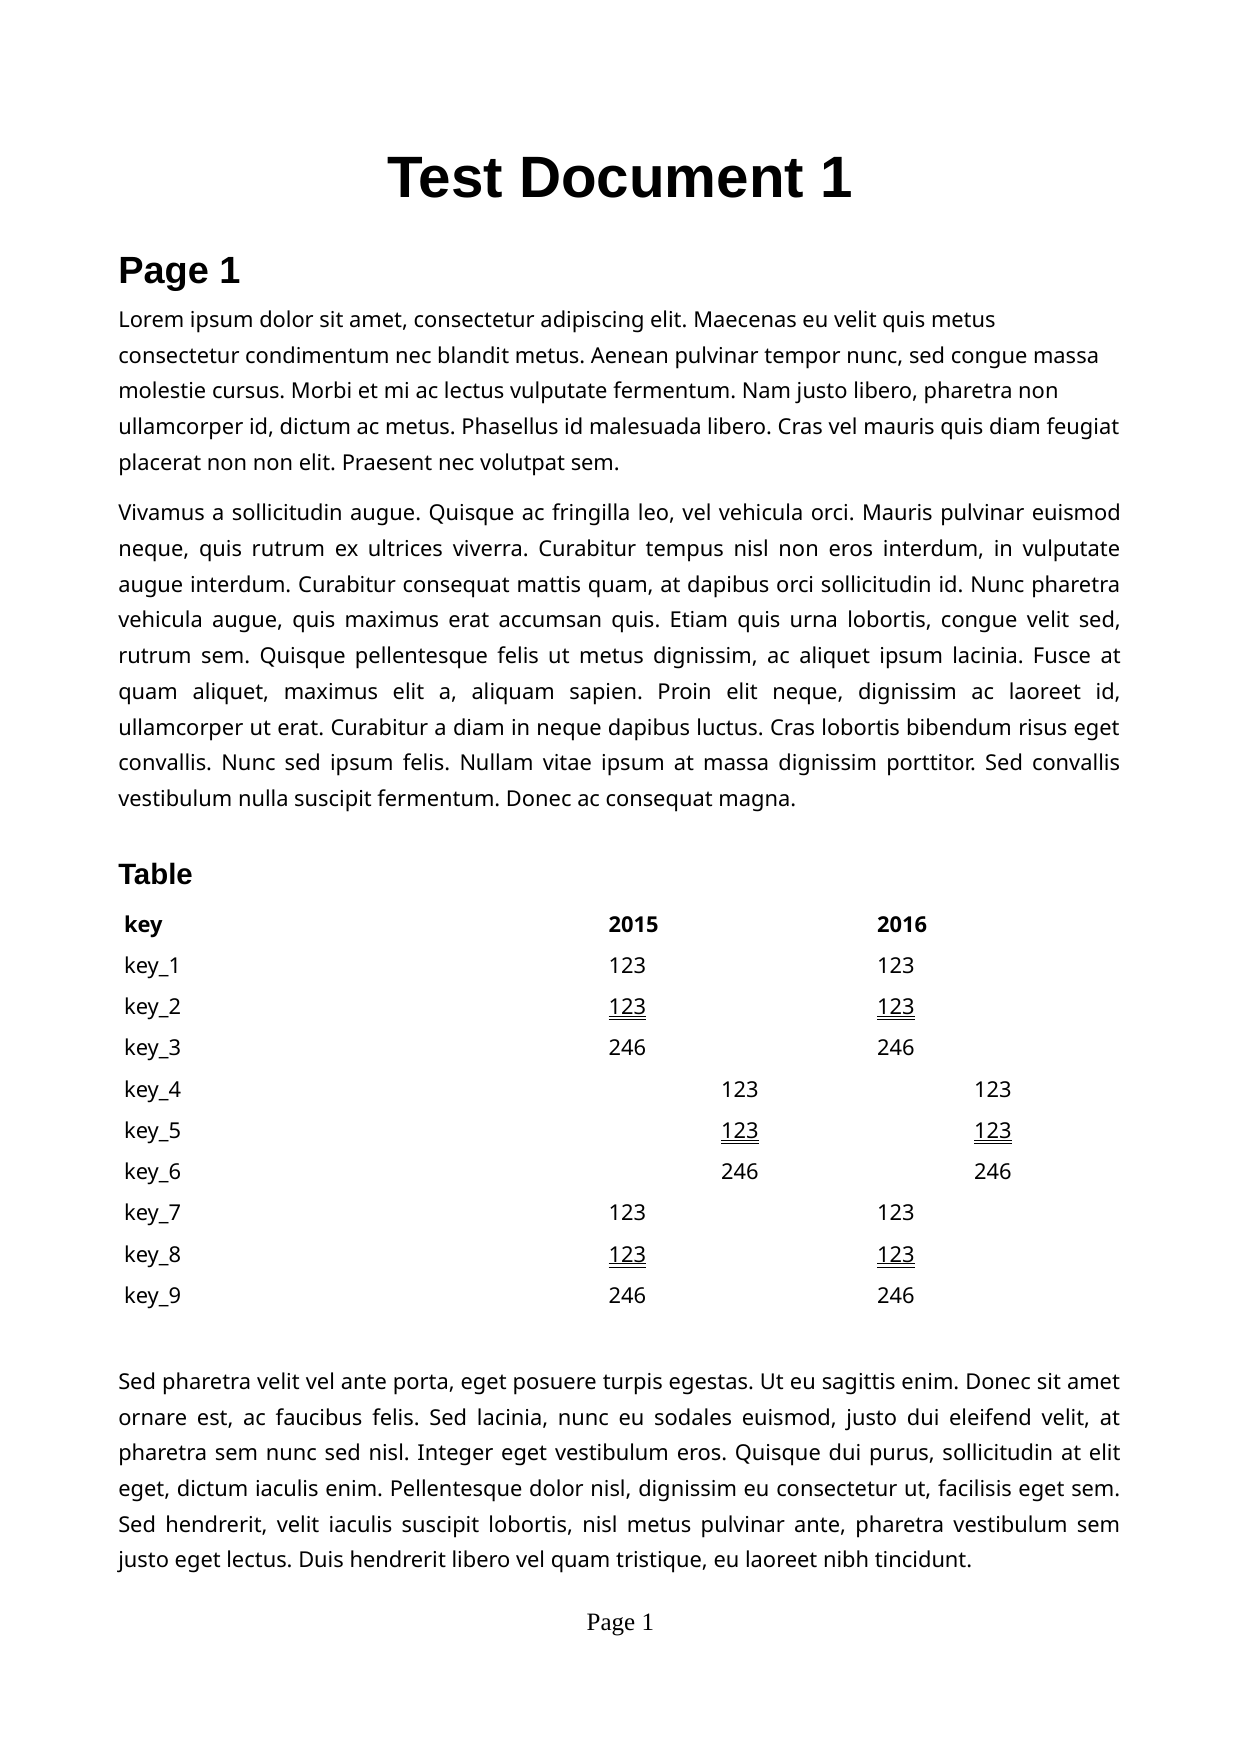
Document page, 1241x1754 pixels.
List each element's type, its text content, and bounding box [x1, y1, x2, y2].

table_cell [821, 1027, 871, 1068]
table_cell [369, 1233, 602, 1274]
table_cell [821, 1233, 871, 1274]
table_cell [369, 944, 602, 985]
table_cell 123 [603, 1233, 715, 1274]
table_cell key_4 [118, 1068, 243, 1109]
table_cell [968, 985, 1123, 1027]
table_cell [369, 1068, 602, 1109]
table_cell 123 [968, 1068, 1123, 1109]
table_cell 123 [603, 985, 715, 1027]
table_header 2015 [603, 903, 715, 944]
table_header key [118, 903, 243, 944]
table_cell [871, 1150, 968, 1192]
table_cell [871, 1109, 968, 1150]
table_cell [715, 1233, 821, 1274]
table_cell [369, 985, 602, 1027]
table_cell key_6 [118, 1150, 243, 1192]
table_cell 123 [871, 1233, 968, 1274]
table_cell [369, 1109, 602, 1150]
table_cell [244, 1150, 369, 1192]
table_cell 123 [871, 985, 968, 1027]
table_cell [871, 1068, 968, 1109]
table_cell [244, 1109, 369, 1150]
table_header [369, 903, 602, 944]
table_cell [244, 1274, 369, 1315]
subtitle Table [118, 857, 1122, 890]
table_cell 246 [968, 1150, 1123, 1192]
table_cell [603, 1109, 715, 1150]
table_cell [715, 944, 821, 985]
table_cell 246 [603, 1027, 715, 1068]
table_cell [968, 1192, 1123, 1233]
table_cell [369, 1274, 602, 1315]
table_cell 123 [603, 944, 715, 985]
table_cell 246 [603, 1274, 715, 1315]
table_cell [244, 1192, 369, 1233]
table_cell 123 [871, 944, 968, 985]
table_cell [244, 1233, 369, 1274]
table_cell [369, 1192, 602, 1233]
table_cell [369, 1150, 602, 1192]
table_header [715, 903, 821, 944]
table_cell [603, 1150, 715, 1192]
text Vivamus a sollicitudin augue. Quisque ac fringilla leo, vel vehicula orci. Mauris pulvinar euismod neque, quis rutrum ex ultrices viverra. Curabitur tempus nisl non eros interdum, in vulputate augue interdum. Curabitur consequat mattis quam, at dapibus orci sollicitudin id. Nunc pharetra vehicula augue, quis maximus erat accumsan quis. Etiam quis urna lobortis, congue velit sed, rutrum sem. Quisque pellentesque felis ut metus dignissim, ac aliquet ipsum lacinia. Fusce at quam aliquet, maximus elit a, aliquam sapien. Proin elit neque, dignissim ac laoreet id, ullamcorper ut erat. Curabitur a diam in neque dapibus luctus. Cras lobortis bibendum risus eget convallis. Nunc sed ipsum felis. Nullam vitae ipsum at massa dignissim porttitor. Sed convallis vestibulum nulla suscipit fermentum. Donec ac consequat magna. [118, 497, 1122, 813]
table_cell key_8 [118, 1233, 243, 1274]
table_cell [968, 944, 1123, 985]
table_cell 246 [871, 1274, 968, 1315]
table_cell [715, 1274, 821, 1315]
table_cell [821, 1274, 871, 1315]
table_cell key_3 [118, 1027, 243, 1068]
table_cell key_7 [118, 1192, 243, 1233]
table_header [821, 903, 871, 944]
table_cell [821, 1109, 871, 1150]
table_cell [821, 1192, 871, 1233]
table_cell 123 [715, 1068, 821, 1109]
table_cell [821, 985, 871, 1027]
table_cell 123 [871, 1192, 968, 1233]
table_cell 123 [603, 1192, 715, 1233]
table_cell 123 [968, 1109, 1123, 1150]
table_cell 246 [715, 1150, 821, 1192]
table_cell [244, 985, 369, 1027]
table_cell key_1 [118, 944, 243, 985]
table_cell [968, 1274, 1123, 1315]
table_cell [821, 944, 871, 985]
table_header [244, 903, 369, 944]
table_cell key_9 [118, 1274, 243, 1315]
table_cell [603, 1068, 715, 1109]
table_cell [821, 1150, 871, 1192]
subtitle Page 1 [118, 248, 1122, 291]
table_cell [968, 1027, 1123, 1068]
title Test Document 1 [118, 143, 1122, 210]
table_header 2016 [871, 903, 968, 944]
text Lorem ipsum dolor sit amet, consectetur adipiscing elit. Maecenas eu velit quis metus consectetur condimentum nec blandit metus. Aenean pulvinar tempor nunc, sed congue massa molestie cursus. Morbi et mi ac lectus vulputate fermentum. Nam justo libero, pharetra non ullamcorper id, dictum ac metus. Phasellus id malesuada libero. Cras vel mauris quis diam feugiat placerat non non elit. Praesent nec volutpat sem. [118, 304, 1122, 477]
table_cell key_2 [118, 985, 243, 1027]
table_cell [715, 1192, 821, 1233]
table_cell [244, 944, 369, 985]
table_cell [715, 985, 821, 1027]
table_cell [968, 1233, 1123, 1274]
table_cell [715, 1027, 821, 1068]
table_cell [244, 1068, 369, 1109]
table_cell 246 [871, 1027, 968, 1068]
table_cell key_5 [118, 1109, 243, 1150]
table_header [968, 903, 1123, 944]
table_cell 123 [715, 1109, 821, 1150]
table_cell [244, 1027, 369, 1068]
text Sed pharetra velit vel ante porta, eget posuere turpis egestas. Ut eu sagittis enim. Donec sit amet ornare est, ac faucibus felis. Sed lacinia, nunc eu sodales euismod, justo dui eleifend velit, at pharetra sem nunc sed nisl. Integer eget vestibulum eros. Quisque dui purus, sollicitudin at elit eget, dictum iaculis enim. Pellentesque dolor nisl, dignissim eu consectetur ut, facilisis eget sem. Sed hendrerit, velit iaculis suscipit lobortis, nisl metus pulvinar ante, pharetra vestibulum sem justo eget lectus. Duis hendrerit libero vel quam tristique, eu laoreet nibh tincidunt. [118, 1366, 1122, 1574]
table_cell [821, 1068, 871, 1109]
table_cell [369, 1027, 602, 1068]
